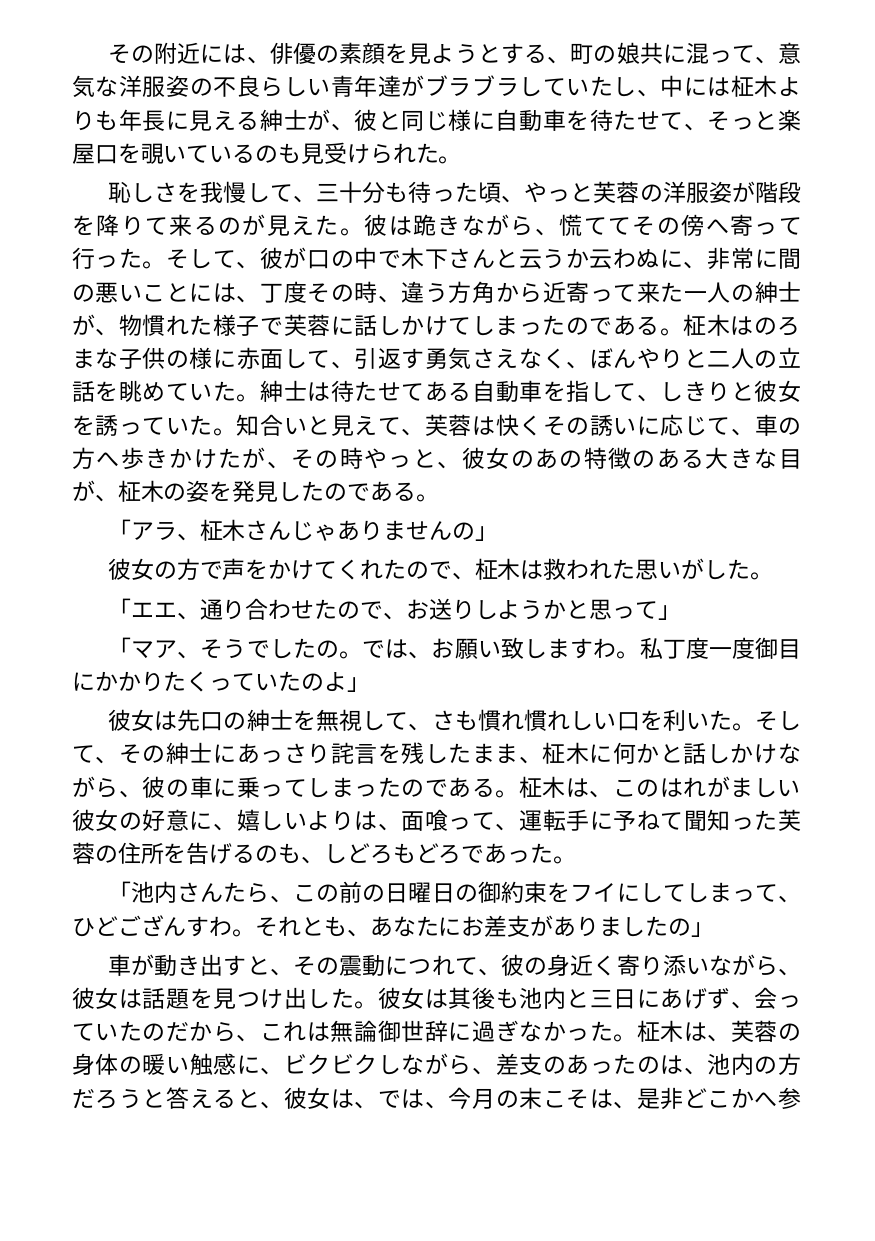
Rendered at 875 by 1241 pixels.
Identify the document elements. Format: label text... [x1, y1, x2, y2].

text 恥しさを我慢して、三十分も待った頃、やっと芙蓉の洋服姿が階段を降りて来るのが見えた。彼は跪きながら、慌ててその傍へ寄って行った。そして、彼が口の中で木下さんと云うか云わぬに、非常に間の悪いことには、丁度その時、違う方角から近寄って来た一人の紳士が、物慣れた様子で芙蓉に話しかけてしまったのである。柾木はのろまな子供の様に赤面して、引返す勇気さえなく、ぼんやりと二人の立話を眺めていた。紳士は待たせてある自動車を指して、しきりと彼女を誘っていた。知合いと見えて、芙蓉は快くその誘いに応じて、車の方へ歩きかけたが、その時やっと、彼女のあの特徴のある大きな目が、柾木の姿を発見したのである。 [72, 175, 802, 507]
text 「エエ、通り合わせたので、お送りしようかと思って」 [72, 591, 802, 625]
text 「池内さんたら、この前の日曜日の御約束をフイにしてしまって、ひどござんすわ。それとも、あなたにお差支がありましたの」 [72, 875, 802, 942]
text 車が動き出すと、その震動につれて、彼の身近く寄り添いながら、彼女は話題を見つけ出した。彼女は其後も池内と三日にあげず、会っていたのだから、これは無論御世辞に過ぎなかった。柾木は、芙蓉の身体の暖い触感に、ビクビクしながら、差支のあったのは、池内の方だろうと答えると、彼女は、では、今月の末こそは、是非どこかへ参 [72, 947, 802, 1114]
text 「アラ、柾木さんじゃありませんの」 [72, 513, 802, 546]
text 「マア、そうでしたの。では、お願い致しますわ。私丁度一度御目にかかりたくっていたのよ」 [72, 631, 802, 697]
text 彼女の方で声をかけてくれたので、柾木は救われた思いがした。 [72, 552, 802, 586]
text 彼女は先口の紳士を無視して、さも慣れ慣れしい口を利いた。そして、その紳士にあっさり詫言を残したまま、柾木に何かと話しかけながら、彼の車に乗ってしまったのである。柾木は、このはれがましい彼女の好意に、嬉しいよりは、面喰って、運転手に予ねて聞知った芙蓉の住所を告げるのも、しどろもどろであった。 [72, 703, 802, 869]
text その附近には、俳優の素顔を見ようとする、町の娘共に混って、意気な洋服姿の不良らしい青年達がブラブラしていたし、中には柾木よりも年長に見える紳士が、彼と同じ様に自動車を待たせて、そっと楽屋口を覗いているのも見受けられた。 [72, 36, 802, 169]
